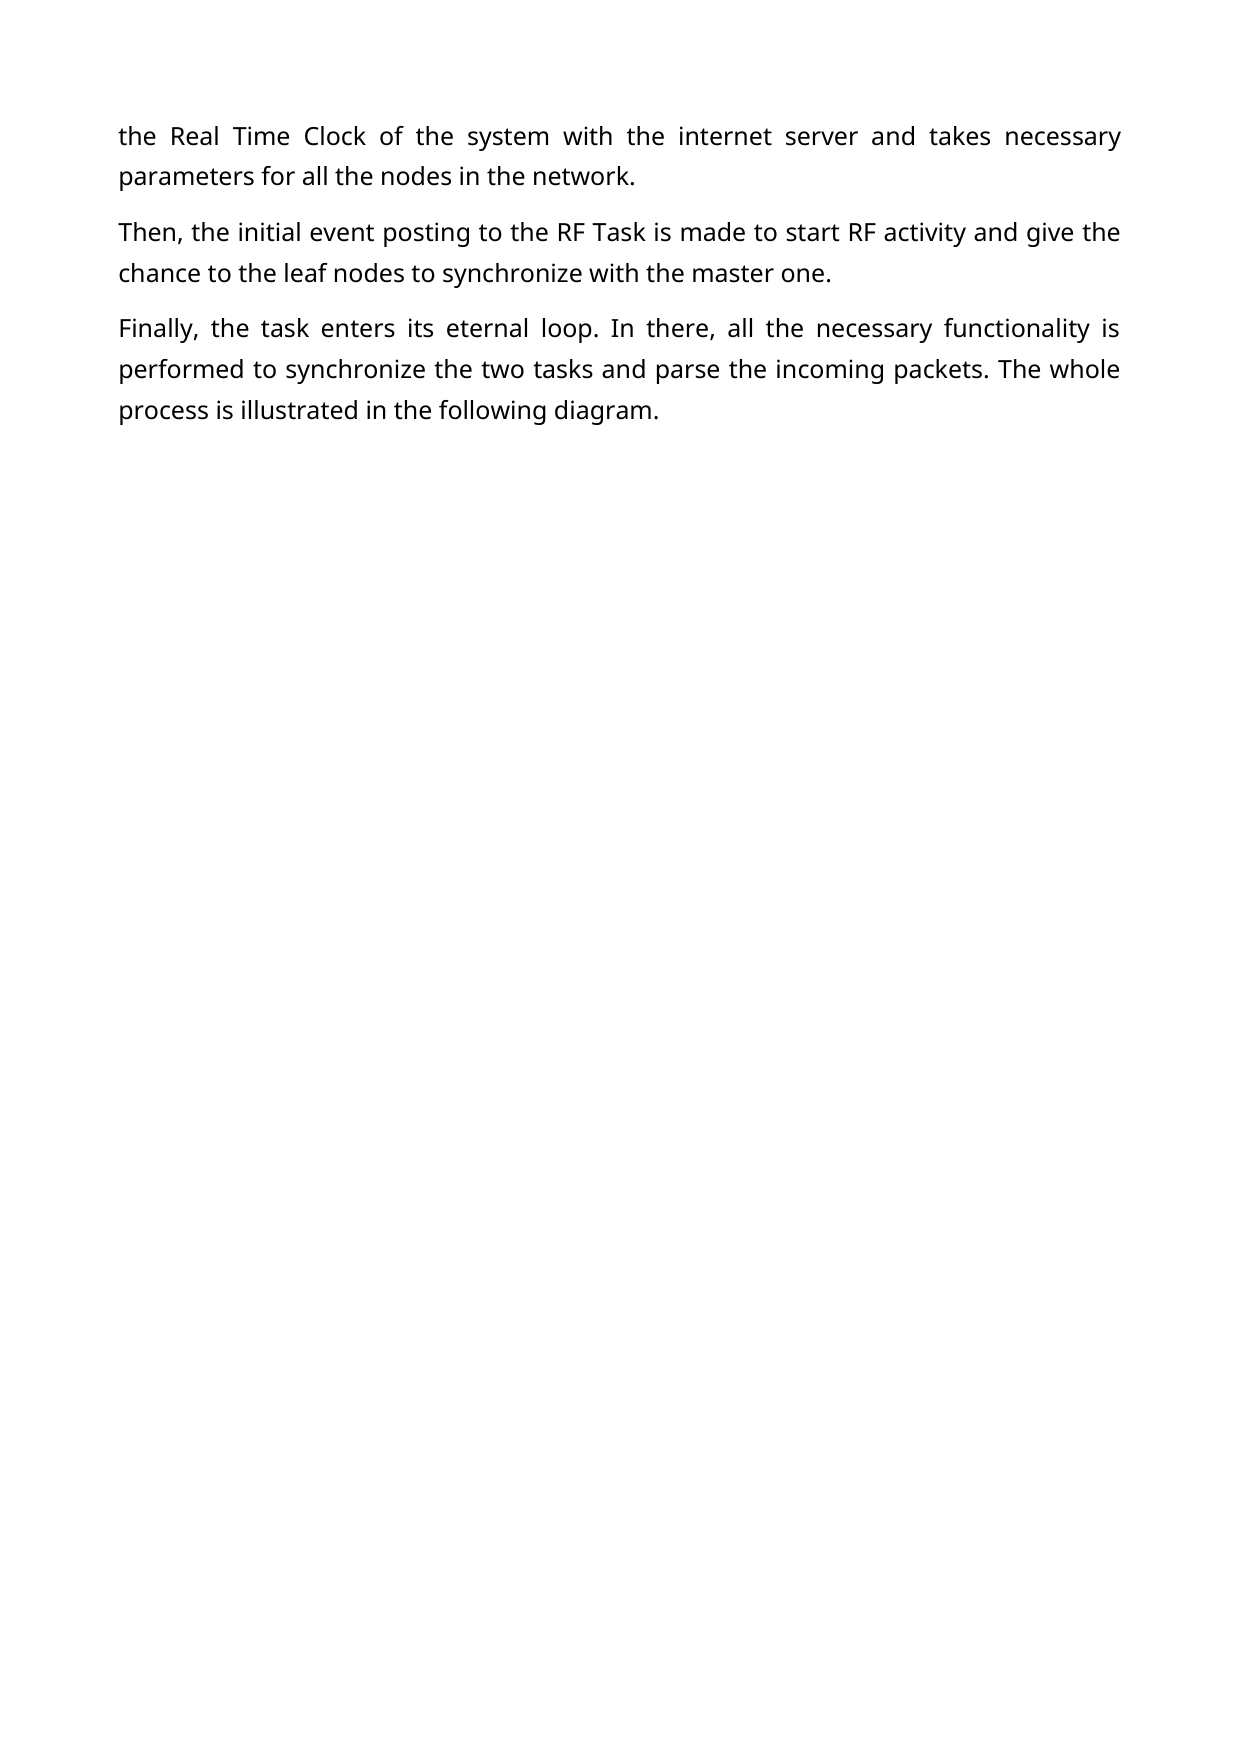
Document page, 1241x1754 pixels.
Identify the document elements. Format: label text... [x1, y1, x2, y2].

text the Real Time Clock of the system with the internet server and takes necessary parameters for all the nodes in the network. [118, 118, 1122, 193]
text Finally, the task enters its eternal loop. In there, all the necessary functionality is performed to synchronize the two tasks and parse the incoming packets. The whole process is illustrated in the following diagram. [118, 311, 1122, 426]
text Then, the initial event posting to the RF Task is made to start RF activity and give the chance to the leaf nodes to synchronize with the master one. [118, 214, 1122, 289]
